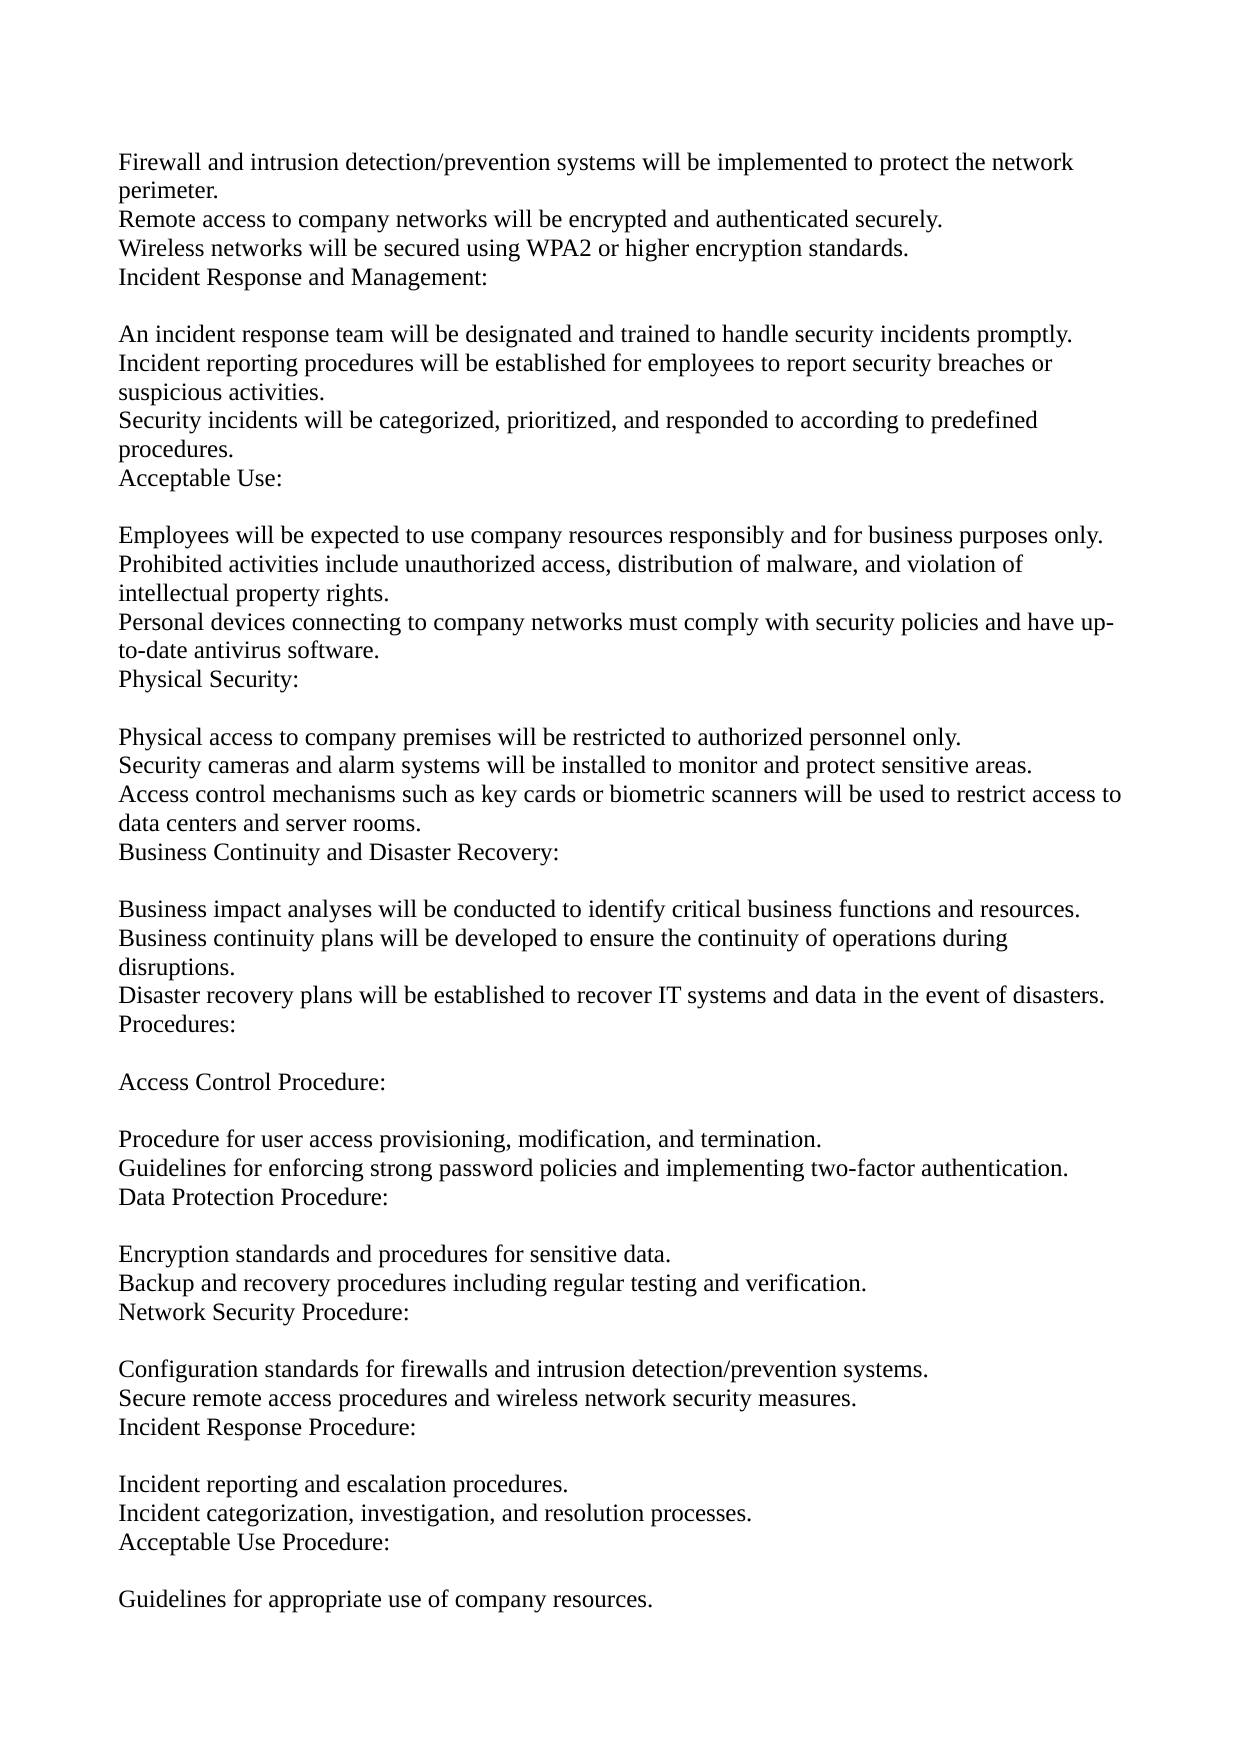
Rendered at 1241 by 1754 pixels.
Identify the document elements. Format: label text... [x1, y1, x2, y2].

text Firewall and intrusion detection/prevention systems will be implemented to protect the network perimeter. Remote access to company networks will be encrypted and authenticated securely. Wireless networks will be secured using WPA2 or higher encryption standards. Incident Response and Management: An incident response team will be designated and trained to handle security incidents promptly. Incident reporting procedures will be established for employees to report security breaches or suspicious activities. Security incidents will be categorized, prioritized, and responded to according to predefined procedures. Acceptable Use: Employees will be expected to use company resources responsibly and for business purposes only. Prohibited activities include unauthorized access, distribution of malware, and violation of intellectual property rights. Personal devices connecting to company networks must comply with security policies and have up-to-date antivirus software. Physical Security: Physical access to company premises will be restricted to authorized personnel only. Security cameras and alarm systems will be installed to monitor and protect sensitive areas. Access control mechanisms such as key cards or biometric scanners will be used to restrict access to data centers and server rooms. Business Continuity and Disaster Recovery: Business impact analyses will be conducted to identify critical business functions and resources. Business continuity plans will be developed to ensure the continuity of operations during disruptions. Disaster recovery plans will be established to recover IT systems and data in the event of disasters. Procedures: Access Control Procedure: Procedure for user access provisioning, modification, and termination. Guidelines for enforcing strong password policies and implementing two-factor authentication. Data Protection Procedure: Encryption standards and procedures for sensitive data. Backup and recovery procedures including regular testing and verification. Network Security Procedure: Configuration standards for firewalls and intrusion detection/prevention systems. Secure remote access procedures and wireless network security measures. Incident Response Procedure: Incident reporting and escalation procedures. Incident categorization, investigation, and resolution processes. Acceptable Use Procedure: Guidelines for appropriate use of company resources. [118, 118, 1122, 1613]
